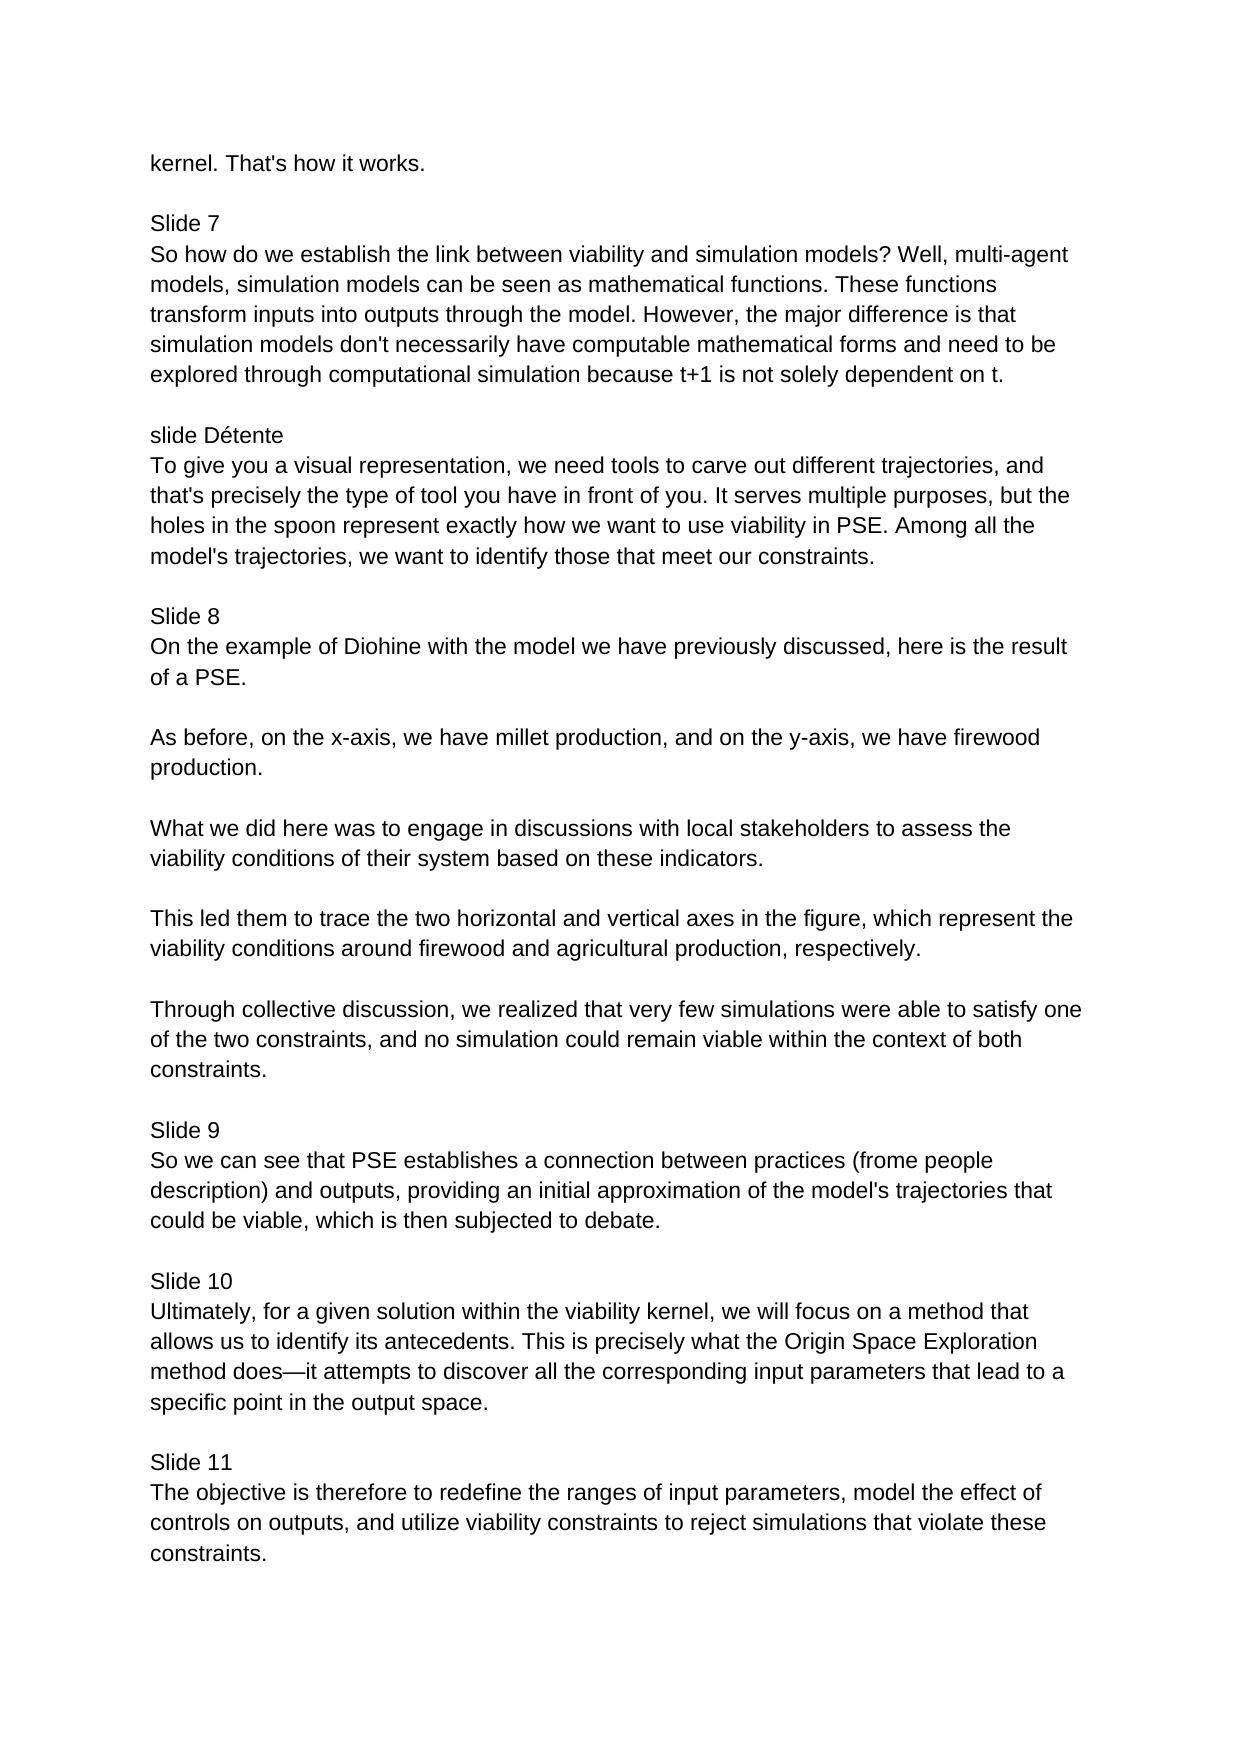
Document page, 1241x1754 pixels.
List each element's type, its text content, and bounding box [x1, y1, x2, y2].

text kernel. That's how it works. [150, 150, 1090, 176]
text slide Détente [150, 422, 1090, 448]
text Slide 9 [150, 1117, 1090, 1143]
text Slide 8 [150, 603, 1090, 629]
text What we did here was to engage in discussions with local stakeholders to assess the viability conditions of their system based on these indicators. [150, 814, 1090, 871]
text So how do we establish the link between viability and simulation models? Well, multi-agent models, simulation models can be seen as mathematical functions. These functions transform inputs into outputs through the model. However, the major difference is that simulation models don't necessarily have computable mathematical forms and need to be explored through computational simulation because t+1 is not solely dependent on t. [150, 241, 1090, 388]
text To give you a visual representation, we need tools to carve out different trajectories, and that's precisely the type of tool you have in front of you. It serves multiple purposes, but the holes in the spoon represent exactly how we want to use viability in PSE. Among all the model's trajectories, we want to identify those that meet our constraints. [150, 452, 1090, 569]
text Ultimately, for a given solution within the viability kernel, we will focus on a method that allows us to identify its antecedents. This is precisely what the Origin Space Exploration method does—it attempts to discover all the corresponding input parameters that lead to a specific point in the output space. [150, 1298, 1090, 1415]
text The objective is therefore to redefine the ranges of input parameters, model the effect of controls on outputs, and utilize viability constraints to reject simulations that violate these constraints. [150, 1479, 1090, 1566]
text Slide 11 [150, 1449, 1090, 1475]
text On the example of Diohine with the model we have previously discussed, here is the result of a PSE. [150, 633, 1090, 690]
text Slide 7 [150, 210, 1090, 237]
text This led them to trace the two horizontal and vertical axes in the figure, which represent the viability conditions around firewood and agricultural production, respectively. [150, 905, 1090, 962]
text Slide 10 [150, 1268, 1090, 1294]
text Through collective discussion, we realized that very few simulations were able to satisfy one of the two constraints, and no simulation could remain viable within the context of both constraints. [150, 996, 1090, 1083]
text So we can see that PSE establishes a connection between practices (frome people description) and outputs, providing an initial approximation of the model's trajectories that could be viable, which is then subjected to debate. [150, 1147, 1090, 1234]
text As before, on the x-axis, we have millet production, and on the y-axis, we have firewood production. [150, 724, 1090, 781]
